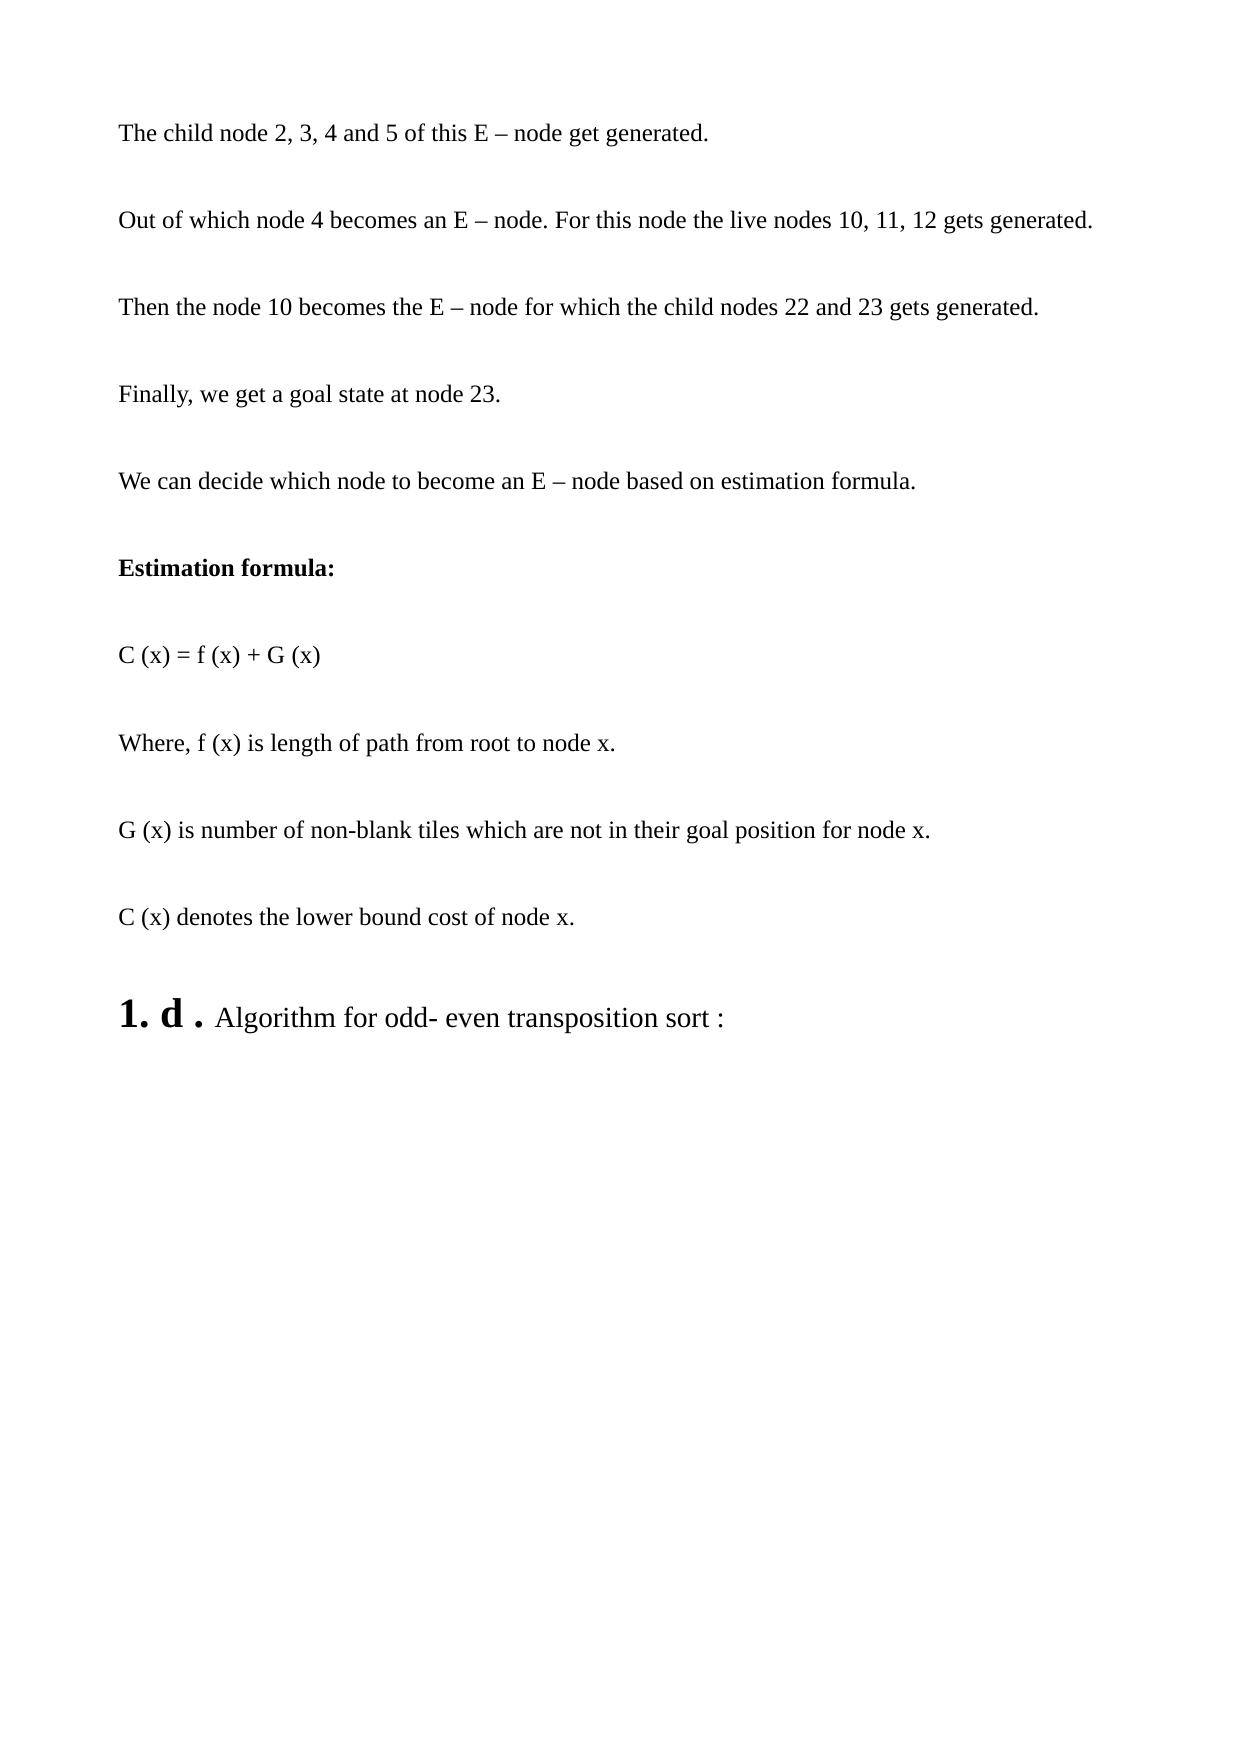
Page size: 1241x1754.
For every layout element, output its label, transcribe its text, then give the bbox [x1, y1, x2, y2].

subtitle 1. d . Algorithm for odd- even transposition sort : [118, 989, 1216, 1037]
subtitle C (x) = f (x) + G (x) [118, 641, 1216, 669]
subtitle Then the node 10 becomes the E – node for which the child nodes 22 and 23 gets generated. [118, 292, 1216, 321]
subtitle Where, f (x) is length of path from root to node x. [118, 728, 1216, 756]
subtitle C (x) denotes the lower bound cost of node x. [118, 902, 1216, 931]
subtitle Estimation formula: [118, 553, 1216, 582]
subtitle The child node 2, 3, 4 and 5 of this E – node get generated. [118, 118, 1216, 147]
subtitle Finally, we get a goal state at node 23. [118, 379, 1216, 408]
subtitle Out of which node 4 becomes an E – node. For this node the live nodes 10, 11, 12 gets generated. [118, 205, 1216, 234]
subtitle G (x) is number of non-blank tiles which are not in their goal position for node x. [118, 815, 1216, 843]
subtitle We can decide which node to become an E – node based on estimation formula. [118, 466, 1216, 495]
